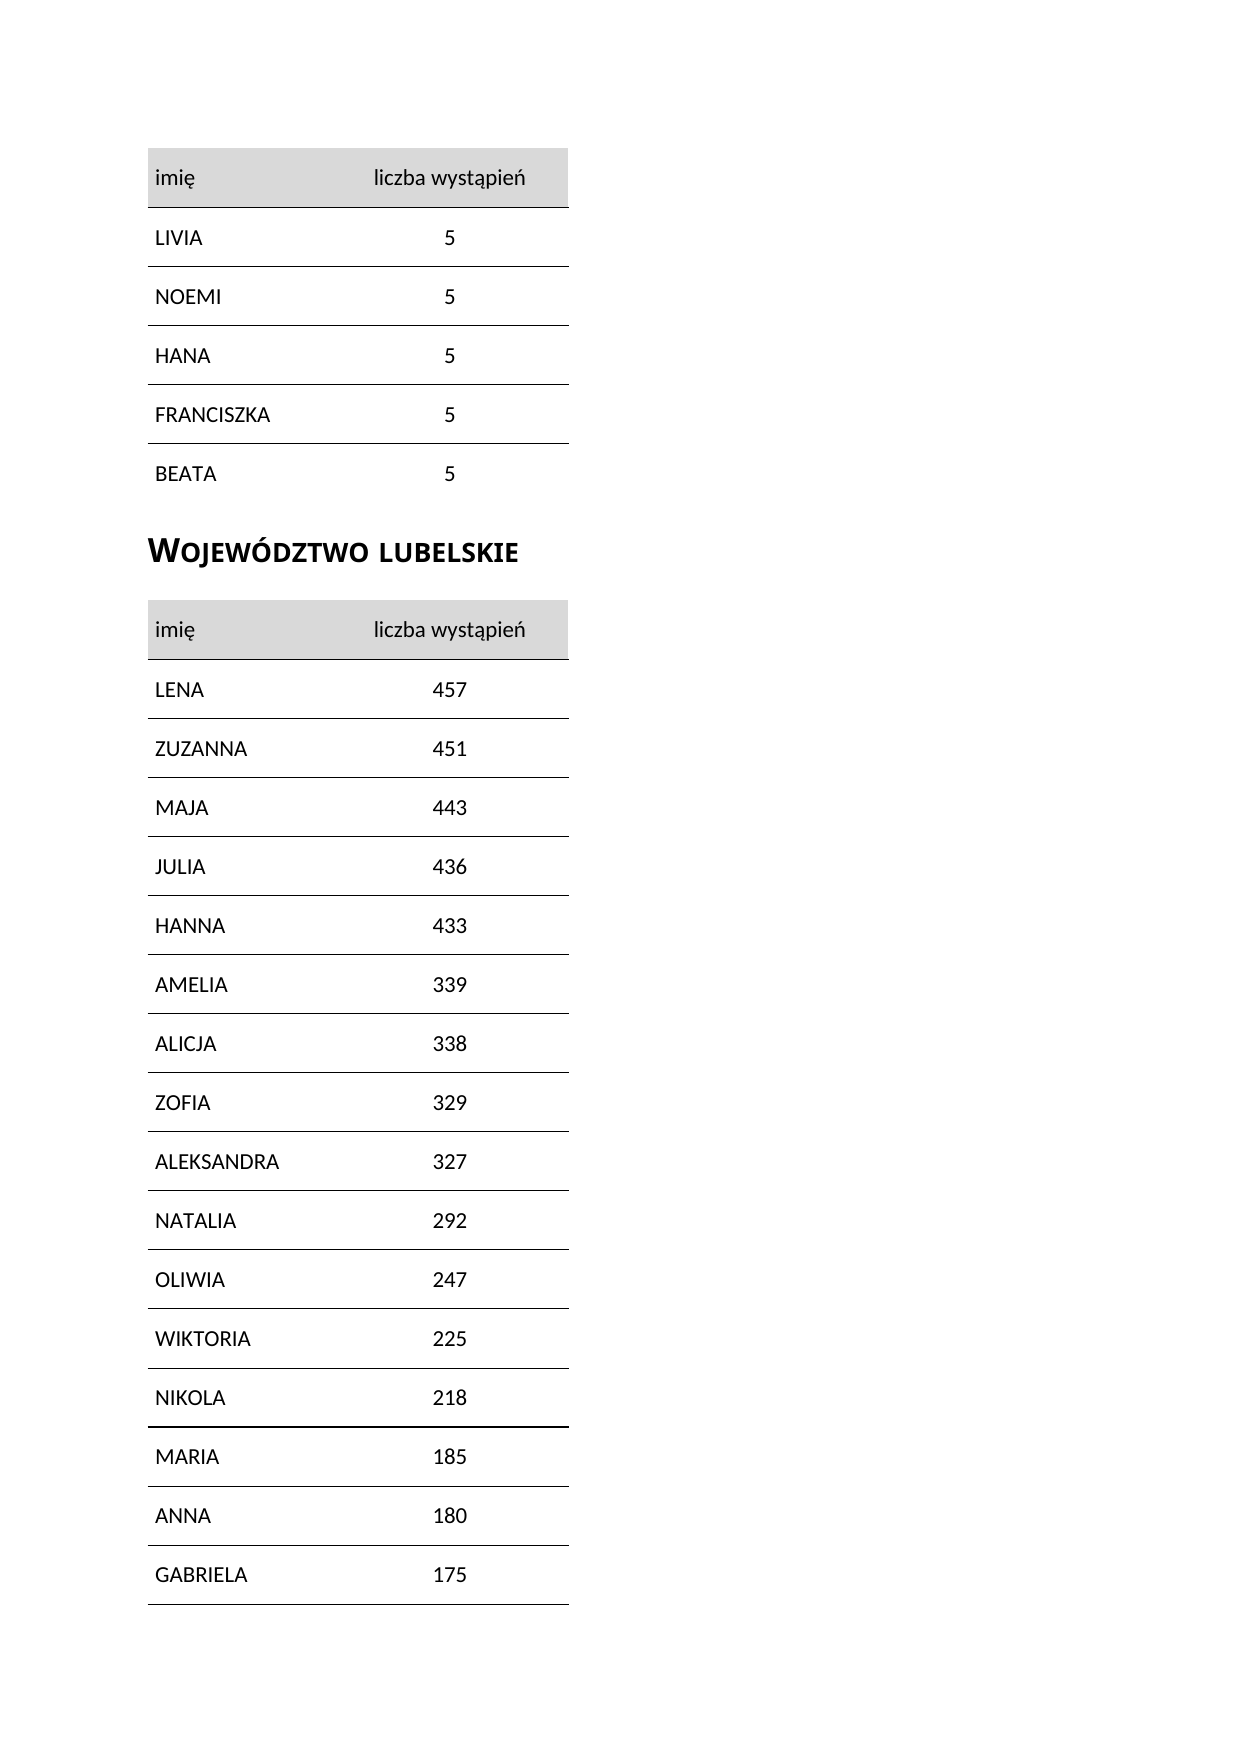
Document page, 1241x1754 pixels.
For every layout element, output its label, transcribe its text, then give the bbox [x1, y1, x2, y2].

table_cell 339 [331, 955, 568, 1013]
table_cell 338 [331, 1014, 568, 1072]
table_cell NIKOLA [148, 1369, 331, 1426]
table_cell AMELIA [148, 955, 331, 1013]
table_cell ANNA [148, 1487, 331, 1544]
table_cell 5 [331, 385, 568, 443]
table_cell 185 [331, 1428, 568, 1486]
table_cell 5 [331, 208, 568, 266]
table_cell 329 [331, 1073, 568, 1131]
table_cell LIVIA [148, 208, 331, 266]
table_cell LENA [148, 660, 331, 718]
table_cell MAJA [148, 778, 331, 836]
table_cell JULIA [148, 837, 331, 895]
table_header imię [148, 600, 331, 659]
table_cell OLIWIA [148, 1250, 331, 1308]
table_cell ALICJA [148, 1014, 331, 1072]
table_cell ALEKSANDRA [148, 1132, 331, 1190]
table_cell HANA [148, 326, 331, 384]
table_cell HANNA [148, 896, 331, 954]
table_cell 5 [331, 267, 568, 325]
table_cell 175 [331, 1546, 568, 1604]
table_cell ZUZANNA [148, 719, 331, 777]
table_cell BEATA [148, 444, 331, 502]
table_cell 451 [331, 719, 568, 777]
table_cell 180 [331, 1487, 568, 1544]
table_header imię [148, 148, 331, 207]
table_cell 5 [331, 326, 568, 384]
table_cell 225 [331, 1309, 568, 1367]
table_cell 247 [331, 1250, 568, 1308]
table_cell 218 [331, 1369, 568, 1426]
table_cell 327 [331, 1132, 568, 1190]
table_cell 457 [331, 660, 568, 718]
table_cell MARIA [148, 1428, 331, 1486]
table_cell 436 [331, 837, 568, 895]
table_cell 5 [331, 444, 568, 502]
subtitle Województwo lubelskie [148, 527, 1093, 572]
table_cell FRANCISZKA [148, 385, 331, 443]
table_cell 292 [331, 1191, 568, 1249]
table_header liczba wystąpień [331, 148, 568, 207]
table_cell ZOFIA [148, 1073, 331, 1131]
table_header liczba wystąpień [331, 600, 568, 659]
table_cell NATALIA [148, 1191, 331, 1249]
table_cell WIKTORIA [148, 1309, 331, 1367]
table_cell GABRIELA [148, 1546, 331, 1604]
table_cell 433 [331, 896, 568, 954]
table_cell 443 [331, 778, 568, 836]
table_cell NOEMI [148, 267, 331, 325]
